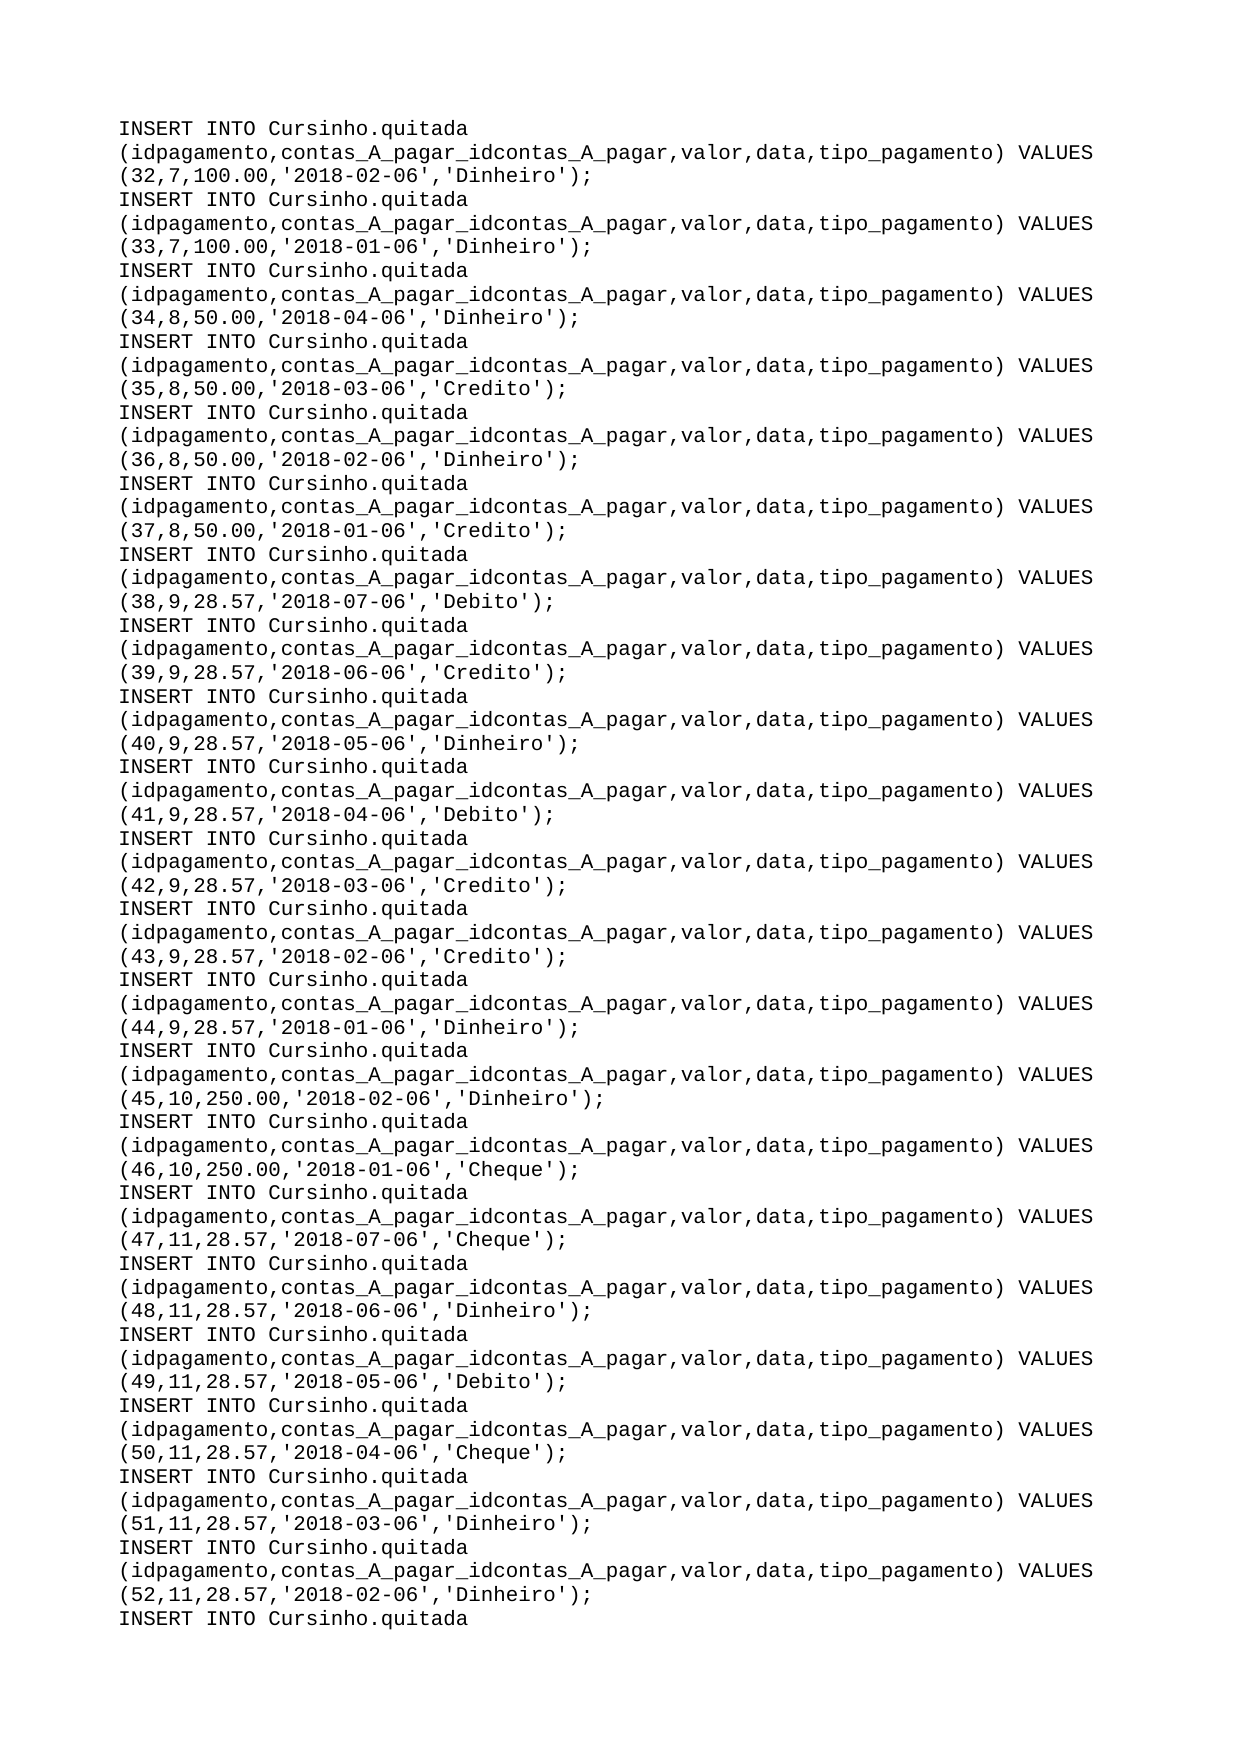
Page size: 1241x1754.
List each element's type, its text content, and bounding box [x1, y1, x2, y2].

text INSERT INTO Cursinho.quitada (idpagamento,contas_A_pagar_idcontas_A_pagar,valor,data,tipo_pagamento) VALUES (49,11,28.57,'2018-05-06','Debito'); [118, 1324, 1122, 1395]
text INSERT INTO Cursinho.quitada (idpagamento,contas_A_pagar_idcontas_A_pagar,valor,data,tipo_pagamento) VALUES (44,9,28.57,'2018-01-06','Dinheiro'); [118, 969, 1122, 1040]
text INSERT INTO Cursinho.quitada (idpagamento,contas_A_pagar_idcontas_A_pagar,valor,data,tipo_pagamento) VALUES (47,11,28.57,'2018-07-06','Cheque'); [118, 1182, 1122, 1253]
text INSERT INTO Cursinho.quitada (idpagamento,contas_A_pagar_idcontas_A_pagar,valor,data,tipo_pagamento) VALUES (38,9,28.57,'2018-07-06','Debito'); [118, 544, 1122, 615]
text INSERT INTO Cursinho.quitada (idpagamento,contas_A_pagar_idcontas_A_pagar,valor,data,tipo_pagamento) VALUES (40,9,28.57,'2018-05-06','Dinheiro'); [118, 686, 1122, 757]
text INSERT INTO Cursinho.quitada (idpagamento,contas_A_pagar_idcontas_A_pagar,valor,data,tipo_pagamento) VALUES (41,9,28.57,'2018-04-06','Debito'); [118, 757, 1122, 827]
text INSERT INTO Cursinho.quitada (idpagamento,contas_A_pagar_idcontas_A_pagar,valor,data,tipo_pagamento) VALUES (32,7,100.00,'2018-02-06','Dinheiro'); [118, 118, 1122, 189]
text INSERT INTO Cursinho.quitada (idpagamento,contas_A_pagar_idcontas_A_pagar,valor,data,tipo_pagamento) VALUES (39,9,28.57,'2018-06-06','Credito'); [118, 615, 1122, 686]
text INSERT INTO Cursinho.quitada (idpagamento,contas_A_pagar_idcontas_A_pagar,valor,data,tipo_pagamento) VALUES (46,10,250.00,'2018-01-06','Cheque'); [118, 1111, 1122, 1182]
text INSERT INTO Cursinho.quitada (idpagamento,contas_A_pagar_idcontas_A_pagar,valor,data,tipo_pagamento) VALUES (51,11,28.57,'2018-03-06','Dinheiro'); [118, 1466, 1122, 1537]
text INSERT INTO Cursinho.quitada (idpagamento,contas_A_pagar_idcontas_A_pagar,valor,data,tipo_pagamento) VALUES (34,8,50.00,'2018-04-06','Dinheiro'); [118, 260, 1122, 331]
text INSERT INTO Cursinho.quitada (idpagamento,contas_A_pagar_idcontas_A_pagar,valor,data,tipo_pagamento) VALUES (33,7,100.00,'2018-01-06','Dinheiro'); [118, 189, 1122, 260]
text INSERT INTO Cursinho.quitada (idpagamento,contas_A_pagar_idcontas_A_pagar,valor,data,tipo_pagamento) VALUES (35,8,50.00,'2018-03-06','Credito'); [118, 331, 1122, 402]
text INSERT INTO Cursinho.quitada (idpagamento,contas_A_pagar_idcontas_A_pagar,valor,data,tipo_pagamento) VALUES (36,8,50.00,'2018-02-06','Dinheiro'); [118, 402, 1122, 473]
text INSERT INTO Cursinho.quitada (idpagamento,contas_A_pagar_idcontas_A_pagar,valor,data,tipo_pagamento) VALUES (42,9,28.57,'2018-03-06','Credito'); [118, 827, 1122, 898]
text INSERT INTO Cursinho.quitada (idpagamento,contas_A_pagar_idcontas_A_pagar,valor,data,tipo_pagamento) VALUES (43,9,28.57,'2018-02-06','Credito'); [118, 898, 1122, 969]
text INSERT INTO Cursinho.quitada (idpagamento,contas_A_pagar_idcontas_A_pagar,valor,data,tipo_pagamento) VALUES (50,11,28.57,'2018-04-06','Cheque'); [118, 1395, 1122, 1466]
text INSERT INTO Cursinho.quitada (idpagamento,contas_A_pagar_idcontas_A_pagar,valor,data,tipo_pagamento) VALUES (52,11,28.57,'2018-02-06','Dinheiro'); [118, 1537, 1122, 1608]
text INSERT INTO Cursinho.quitada (idpagamento,contas_A_pagar_idcontas_A_pagar,valor,data,tipo_pagamento) VALUES (45,10,250.00,'2018-02-06','Dinheiro'); [118, 1040, 1122, 1111]
text INSERT INTO Cursinho.quitada (idpagamento,contas_A_pagar_idcontas_A_pagar,valor,data,tipo_pagamento) VALUES (48,11,28.57,'2018-06-06','Dinheiro'); [118, 1253, 1122, 1324]
text INSERT INTO Cursinho.quitada [118, 1608, 1122, 1631]
text INSERT INTO Cursinho.quitada (idpagamento,contas_A_pagar_idcontas_A_pagar,valor,data,tipo_pagamento) VALUES (37,8,50.00,'2018-01-06','Credito'); [118, 473, 1122, 544]
